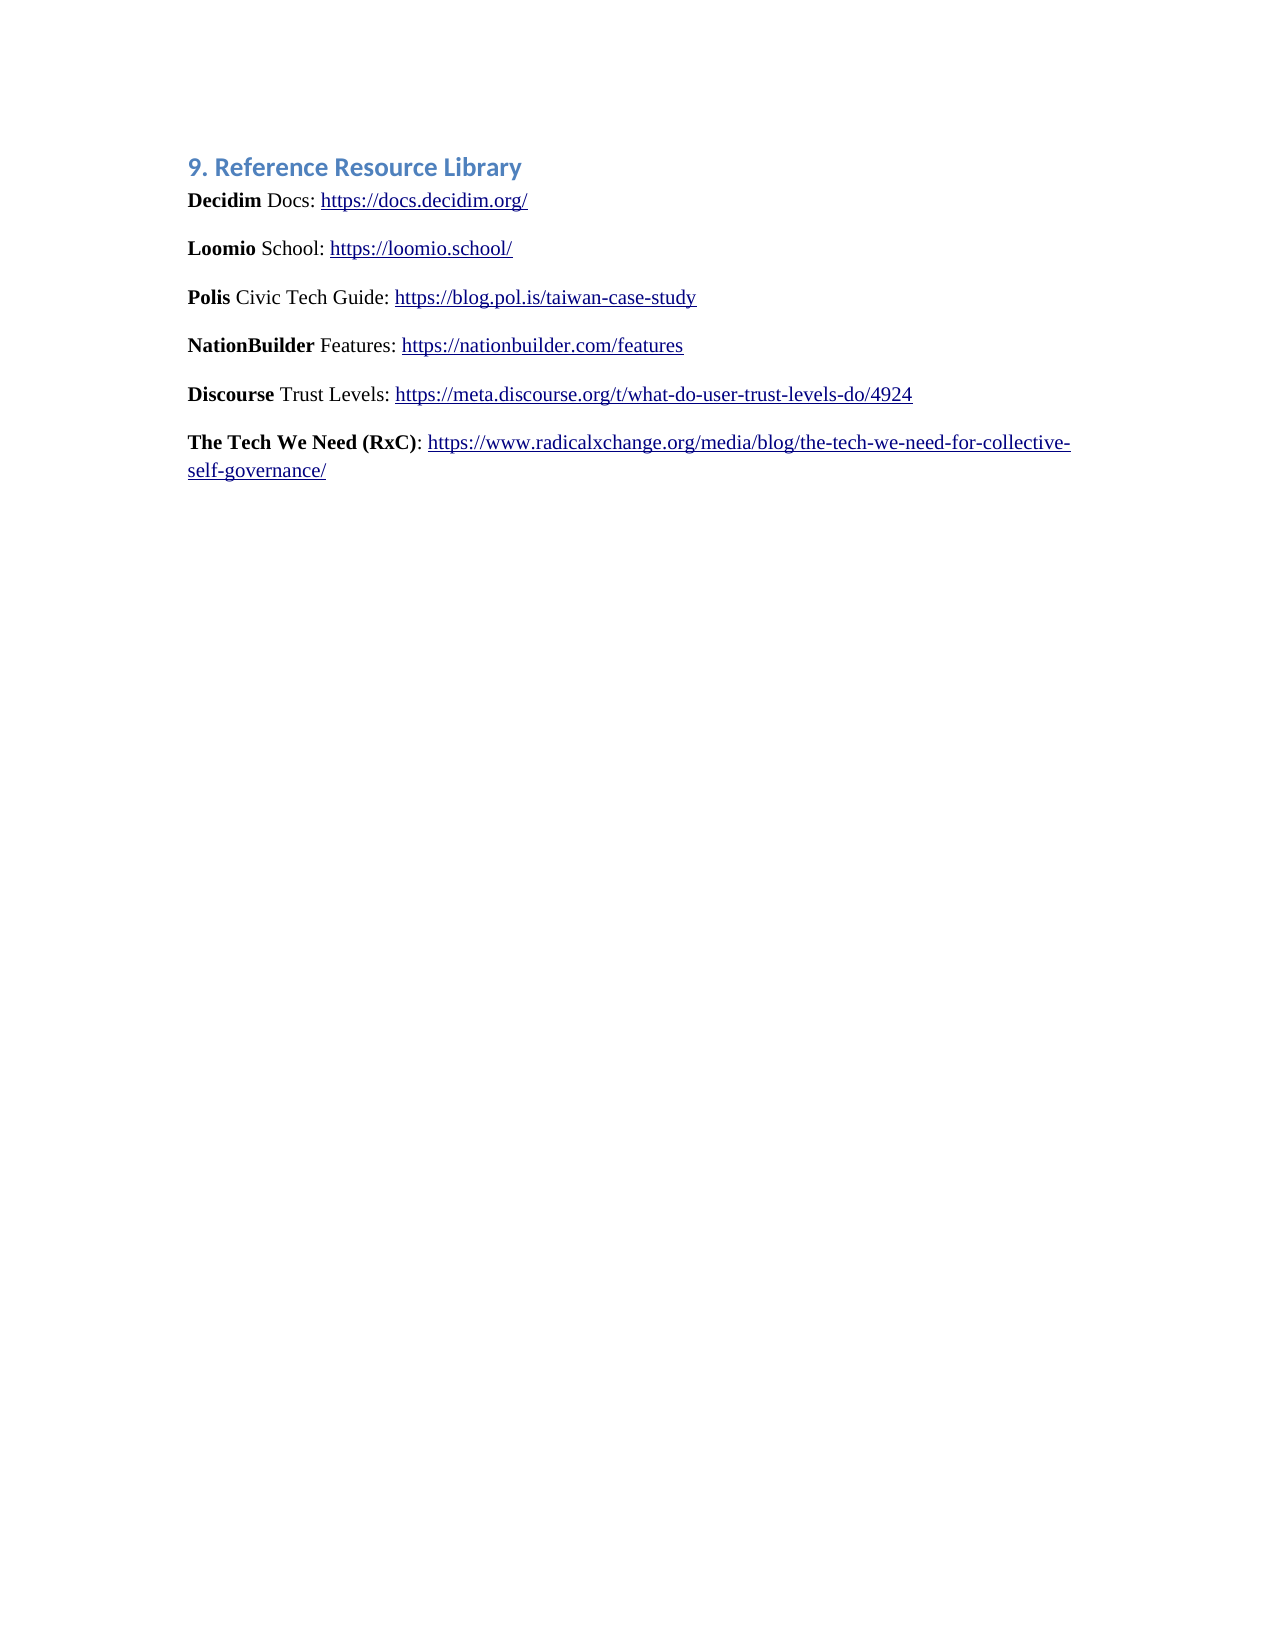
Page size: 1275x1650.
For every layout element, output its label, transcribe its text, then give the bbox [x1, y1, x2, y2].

list Loomio School: https://loomio.school/ [187, 236, 1087, 260]
subtitle 9. Reference Resource Library [187, 150, 1087, 183]
list Decidim Docs: https://docs.decidim.org/ [187, 188, 1087, 212]
list The Tech We Need (RxC): https://www.radicalxchange.org/media/blog/the-tech-we-need-for-collective-self-governance/ [187, 430, 1087, 482]
list NationBuilder Features: https://nationbuilder.com/features [187, 333, 1087, 357]
list Discourse Trust Levels: https://meta.discourse.org/t/what-do-user-trust-levels-do/4924 [187, 382, 1087, 406]
list Polis Civic Tech Guide: https://blog.pol.is/taiwan-case-study [187, 285, 1087, 309]
